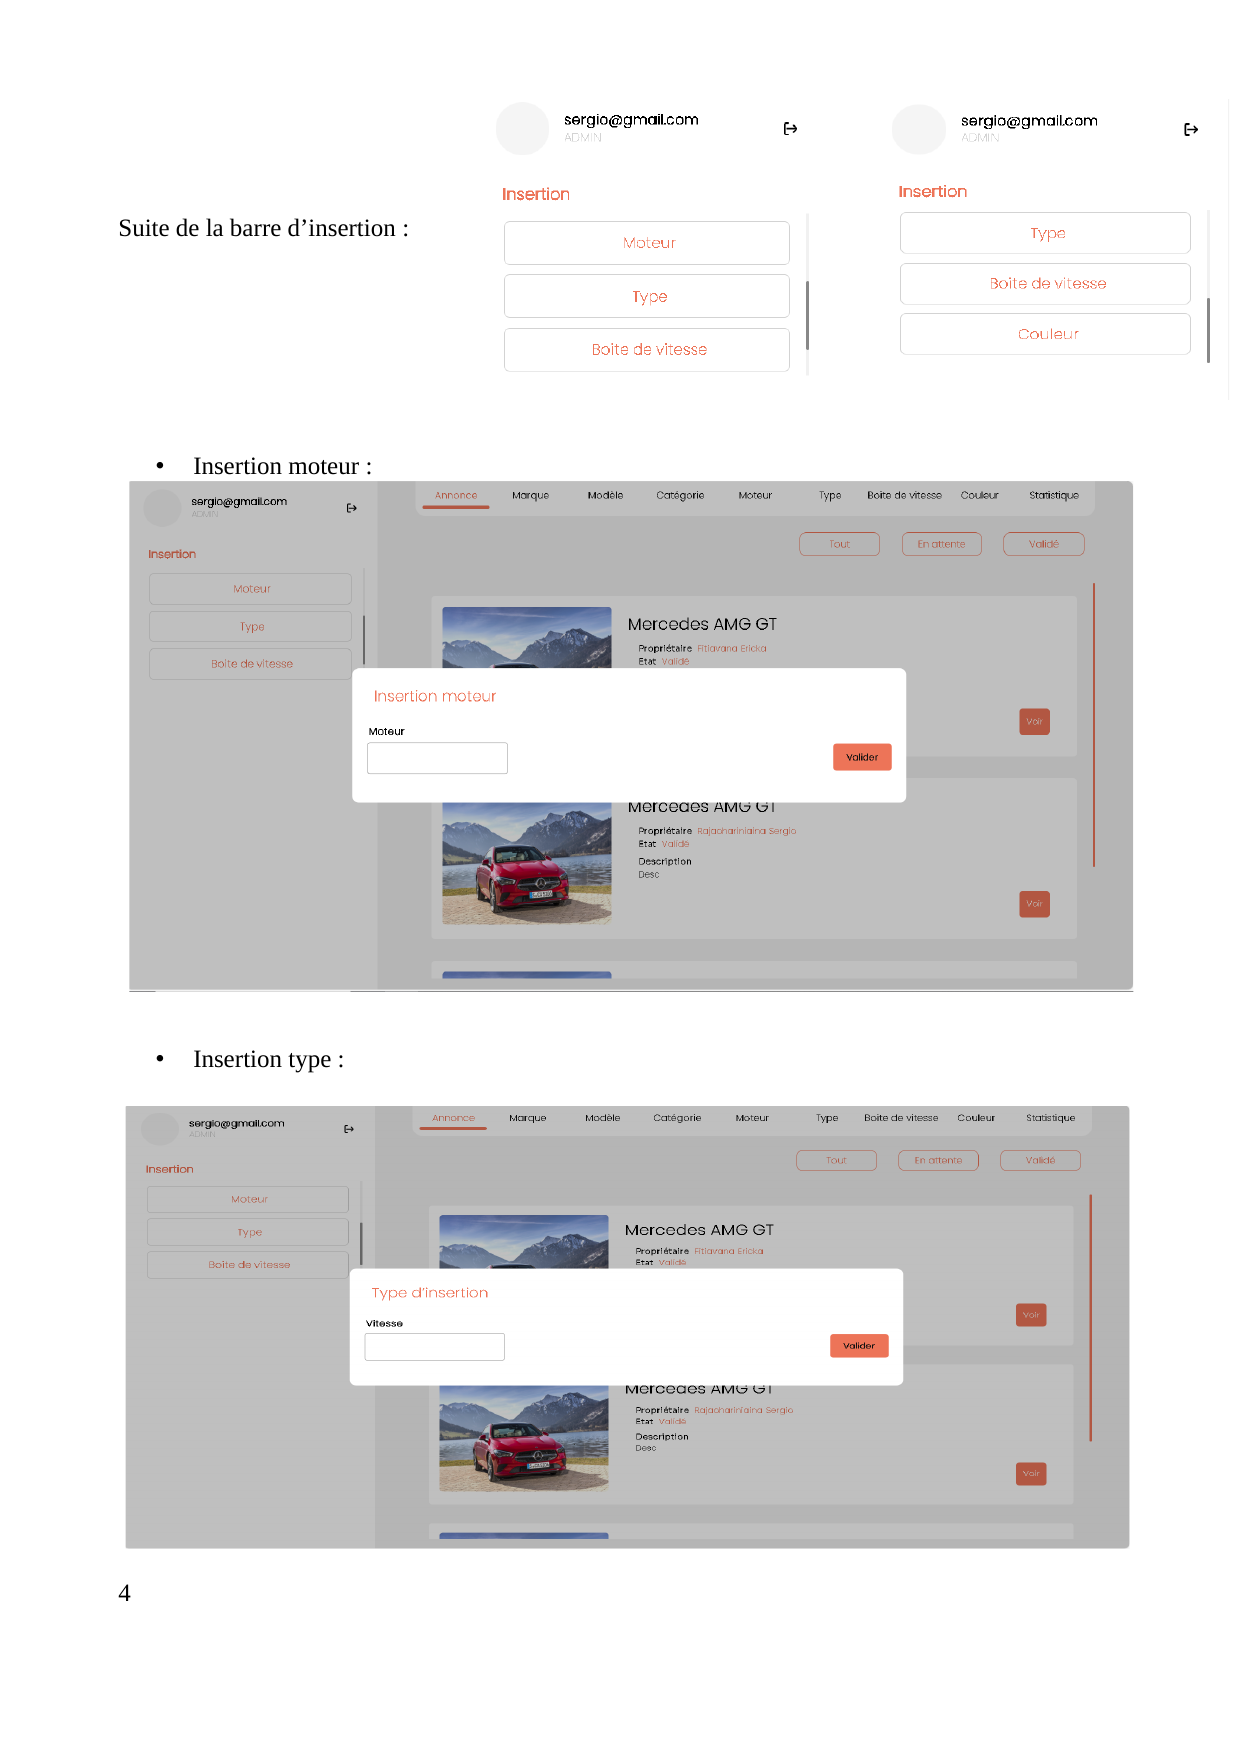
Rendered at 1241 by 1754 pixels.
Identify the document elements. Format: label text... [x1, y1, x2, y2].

picture [868, 99, 1230, 400]
picture [473, 95, 824, 418]
picture [125, 1106, 1130, 1549]
list Insertion moteur : [156, 451, 1122, 480]
picture [129, 481, 1134, 992]
text [824, 213, 868, 242]
list Insertion type : [156, 1044, 1122, 1073]
text Suite de la barre d’insertion : [118, 213, 473, 242]
